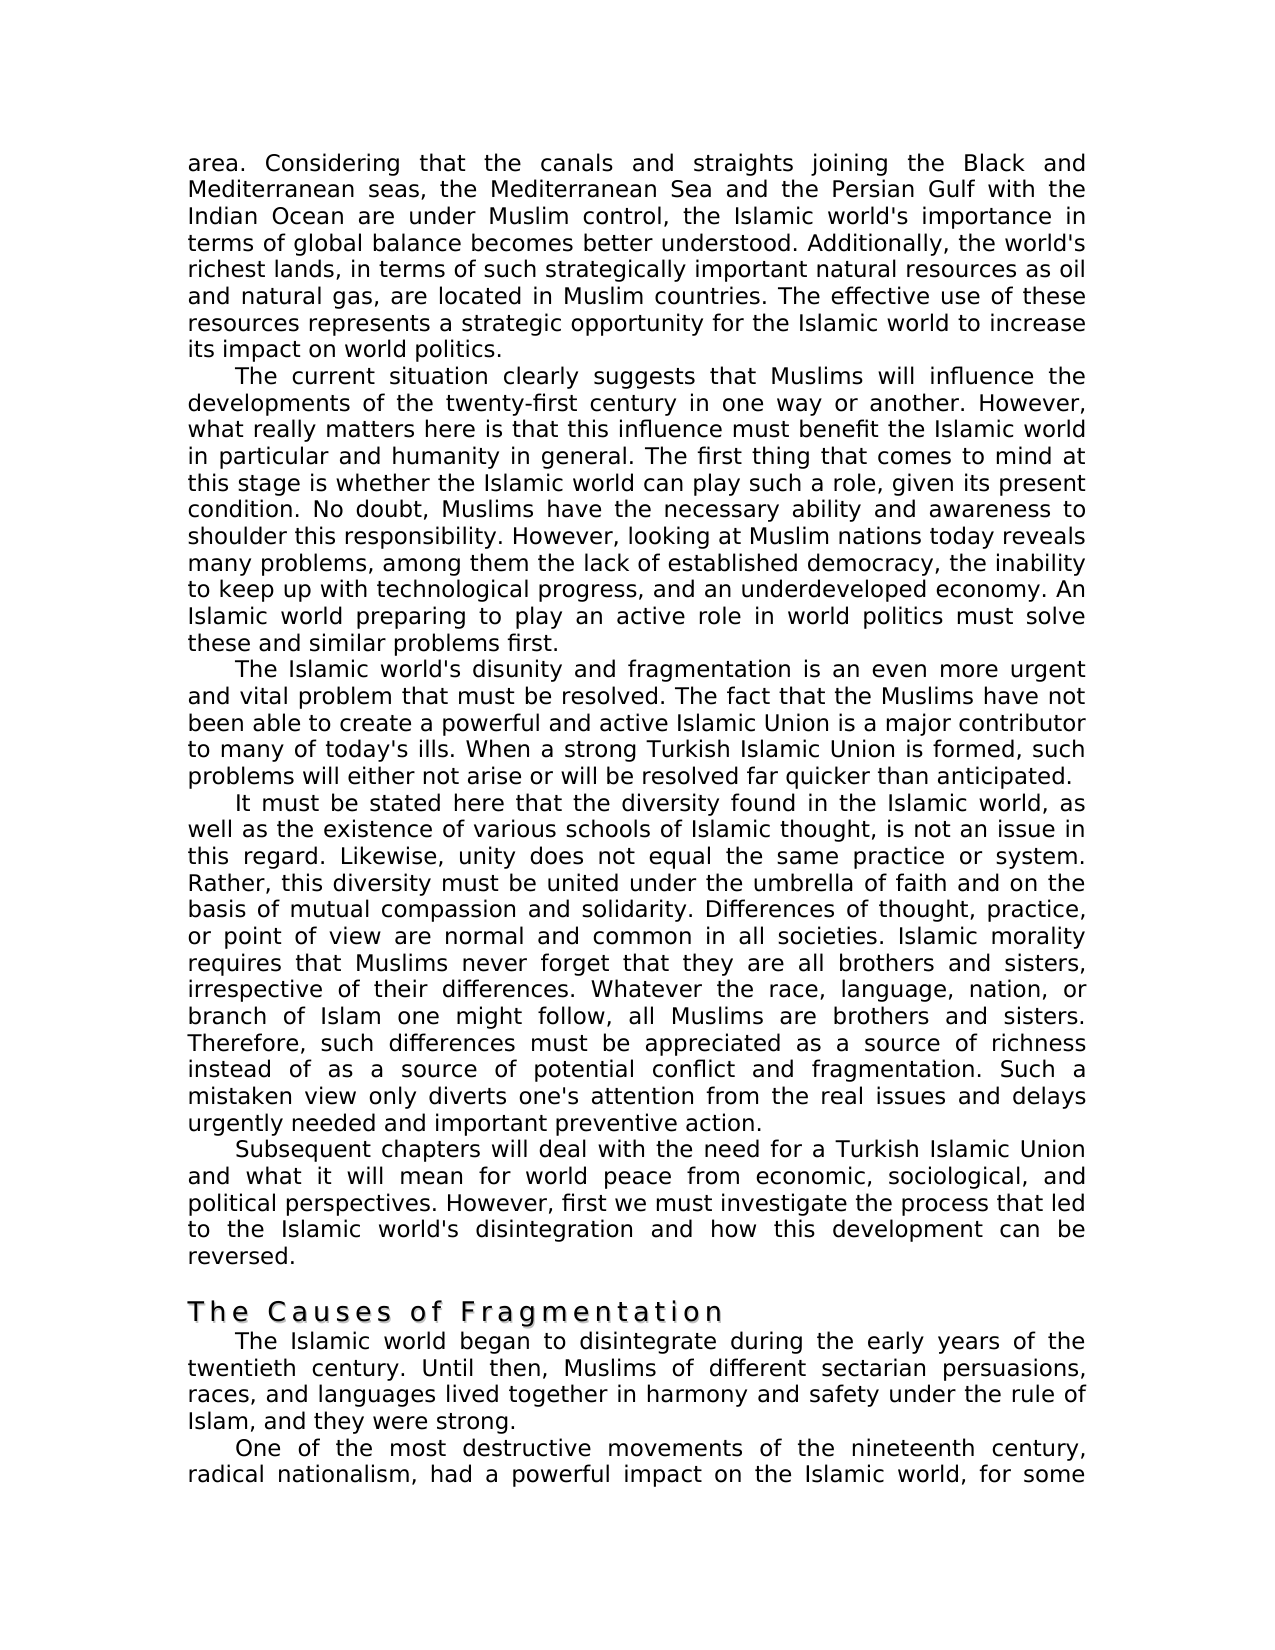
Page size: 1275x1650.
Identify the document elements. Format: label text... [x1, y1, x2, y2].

text area. Considering that the canals and straights joining the Black and Mediterranean seas, the Mediterranean Sea and the Persian Gulf with the Indian Ocean are under Muslim control, the Islamic world's importance in terms of global balance becomes better understood. Additionally, the world's richest lands, in terms of such strategically important natural resources as oil and natural gas, are located in Muslim countries. The effective use of these resources represents a strategic opportunity for the Islamic world to increase its impact on world politics. [187, 150, 1087, 363]
text Subsequent chapters will deal with the need for a Turkish Islamic Union and what it will mean for world peace from economic, sociological, and political perspectives. However, first we must investigate the process that led to the Islamic world's disintegration and how this development can be reversed. [187, 1137, 1087, 1270]
text The current situation clearly suggests that Muslims will influence the developments of the twenty-first century in one way or another. However, what really matters here is that this influence must benefit the Islamic world in particular and humanity in general. The first thing that comes to mind at this stage is whether the Islamic world can play such a role, given its present condition. No doubt, Muslims have the necessary ability and awareness to shoulder this responsibility. However, looking at Muslim nations today reveals many problems, among them the lack of established democracy, the inability to keep up with technological progress, and an underdeveloped economy. An Islamic world preparing to play an active role in world politics must solve these and similar problems first. [187, 363, 1087, 657]
text The Islamic world began to disintegrate during the early years of the twentieth century. Until then, Muslims of different sectarian persuasions, races, and languages lived together in harmony and safety under the rule of Islam, and they were strong. [187, 1328, 1087, 1435]
text The Causes of Fragmentation [187, 1297, 1087, 1328]
text The Islamic world's disunity and fragmentation is an even more urgent and vital problem that must be resolved. The fact that the Muslims have not been able to create a powerful and active Islamic Union is a major contributor to many of today's ills. When a strong Turkish Islamic Union is formed, such problems will either not arise or will be resolved far quicker than anticipated. [187, 657, 1087, 790]
text One of the most destructive movements of the nineteenth century, radical nationalism, had a powerful impact on the Islamic world, for some [187, 1435, 1087, 1488]
text It must be stated here that the diversity found in the Islamic world, as well as the existence of various schools of Islamic thought, is not an issue in this regard. Likewise, unity does not equal the same practice or system. Rather, this diversity must be united under the umbrella of faith and on the basis of mutual compassion and solidarity. Differences of thought, practice, or point of view are normal and common in all societies. Islamic morality requires that Muslims never forget that they are all brothers and sisters, irrespective of their differences. Whatever the race, language, nation, or branch of Islam one might follow, all Muslims are brothers and sisters. Therefore, such differences must be appreciated as a source of richness instead of as a source of potential conflict and fragmentation. Such a mistaken view only diverts one's attention from the real issues and delays urgently needed and important preventive action. [187, 790, 1087, 1137]
